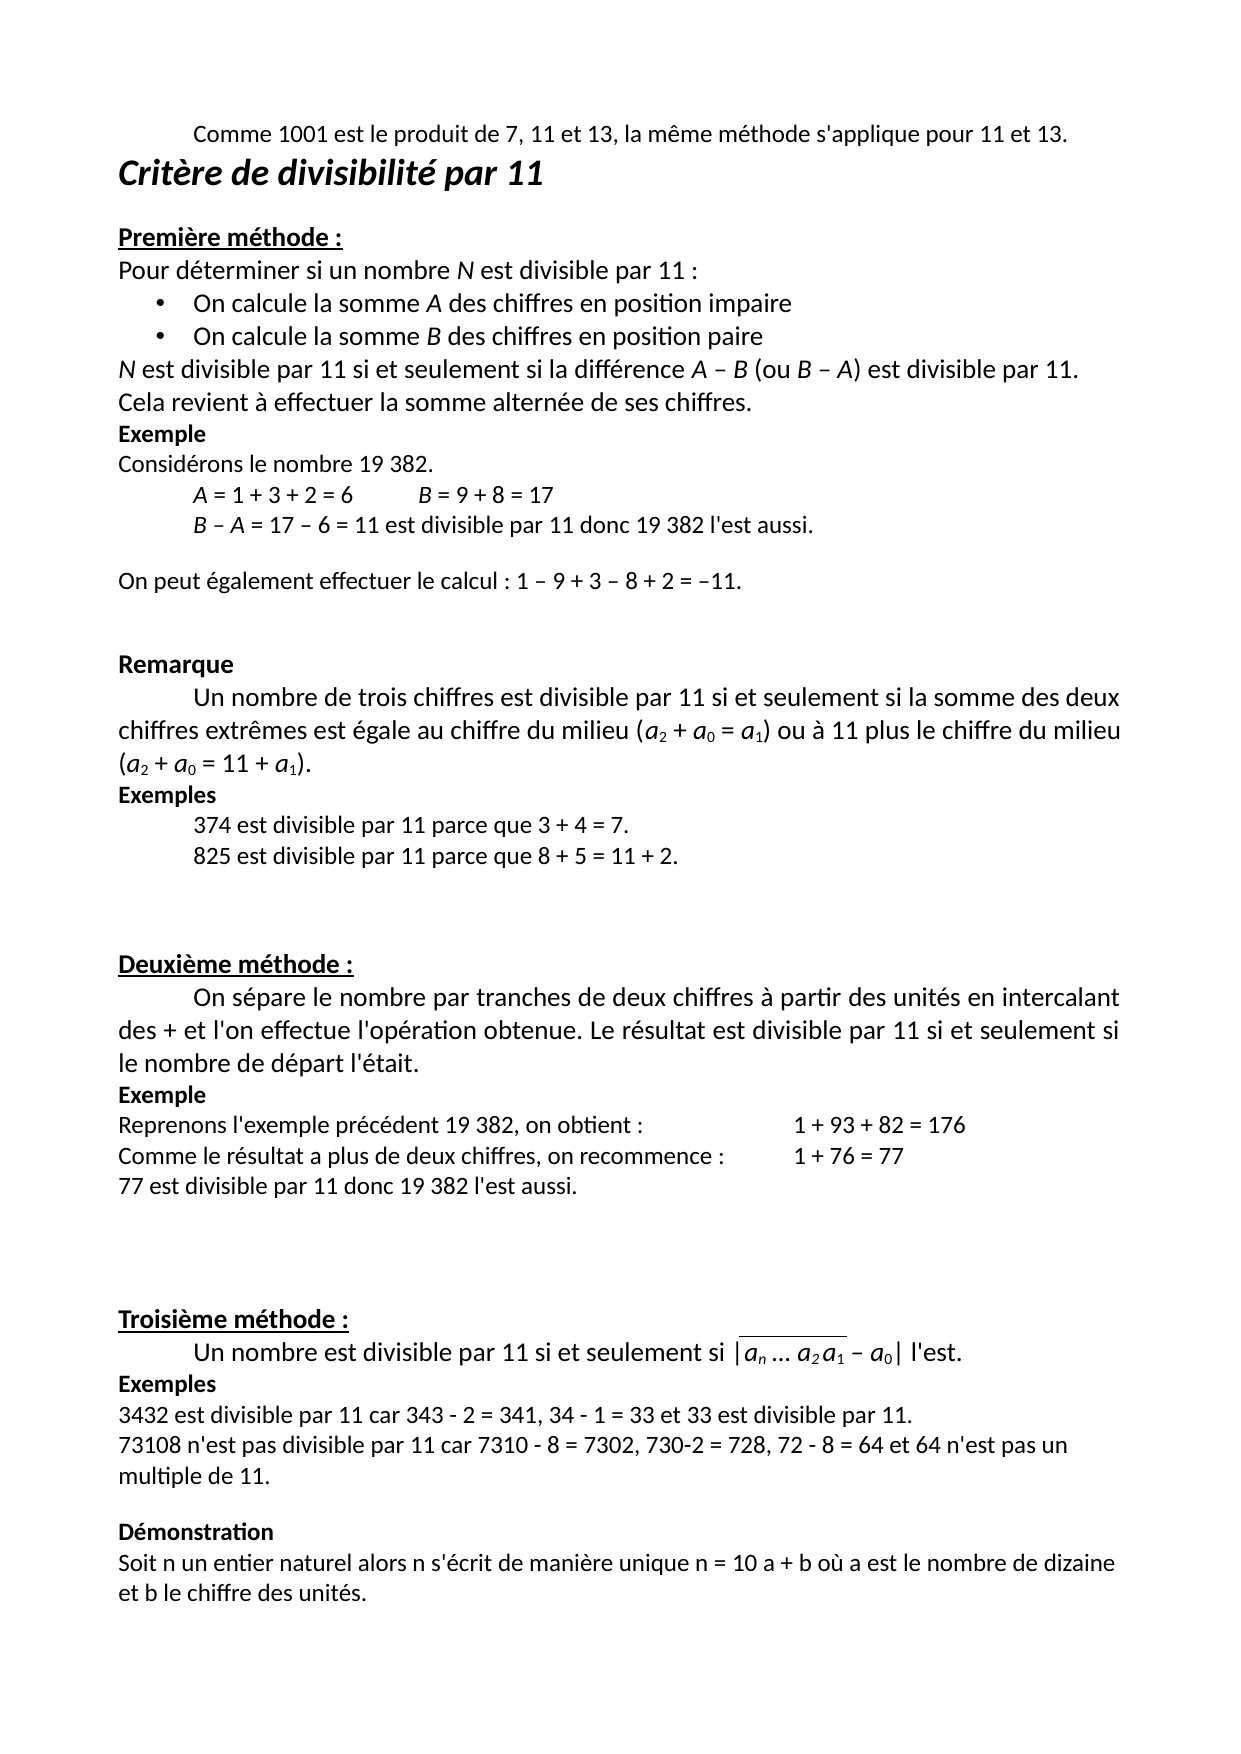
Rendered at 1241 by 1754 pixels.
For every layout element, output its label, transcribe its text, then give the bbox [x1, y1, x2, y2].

text B – A = 17 – 6 = 11 est divisible par 11 donc 19 382 l'est aussi. [118, 509, 1122, 540]
list On calcule la somme A des chiffres en position impaire [156, 286, 1122, 319]
text Troisième méthode : [118, 1303, 1122, 1336]
text 374 est divisible par 11 parce que 3 + 4 = 7. [118, 809, 1122, 840]
text Exemple [118, 418, 1122, 448]
text Soit n un entier naturel alors n s'écrit de manière unique n = 10 a + b où a est le nombre de dizaine et b le chiffre des unités. [118, 1547, 1122, 1608]
text Comme 1001 est le produit de 7, 11 et 13, la même méthode s'applique pour 11 et 13. [118, 118, 1122, 149]
text Pour déterminer si un nombre N est divisible par 11 : [118, 253, 1122, 286]
text Critère de divisibilité par 11 [118, 149, 1122, 194]
text 77 est divisible par 11 donc 19 382 l'est aussi. [118, 1170, 1122, 1201]
list On calcule la somme B des chiffres en position paire [156, 319, 1122, 352]
text Remarque [118, 647, 1122, 680]
text Deuxième méthode : [118, 947, 1122, 980]
text 825 est divisible par 11 parce que 8 + 5 = 11 + 2. [118, 840, 1122, 871]
text On peut également effectuer le calcul : 1 – 9 + 3 – 8 + 2 = –11. [118, 566, 1122, 596]
text Exemple [118, 1079, 1122, 1109]
text 3432 est divisible par 11 car 343 - 2 = 341, 34 - 1 = 33 et 33 est divisible par 11. [118, 1399, 1122, 1430]
text Démonstration [118, 1516, 1122, 1547]
text Première méthode : [118, 220, 1122, 253]
text Reprenons l'exemple précédent 19 382, on obtient : 1 + 93 + 82 = 176 [118, 1109, 1122, 1140]
text Un nombre est divisible par 11 si et seulement si |an … a2 a1 – a0| l'est. [118, 1336, 1122, 1369]
text Comme le résultat a plus de deux chiffres, on recommence : 1 + 76 = 77 [118, 1140, 1122, 1170]
text A = 1 + 3 + 2 = 6 B = 9 + 8 = 17 [118, 479, 1122, 509]
text N est divisible par 11 si et seulement si la différence A – B (ou B – A) est divisible par 11. [118, 352, 1122, 385]
text Cela revient à effectuer la somme alternée de ses chiffres. [118, 385, 1122, 418]
text Exemples [118, 779, 1122, 809]
text On sépare le nombre par tranches de deux chiffres à partir des unités en intercalant des + et l'on effectue l'opération obtenue. Le résultat est divisible par 11 si et seulement si le nombre de départ l'était. [118, 980, 1122, 1079]
text Exemples [118, 1369, 1122, 1399]
text Un nombre de trois chiffres est divisible par 11 si et seulement si la somme des deux chiffres extrêmes est égale au chiffre du milieu (a2 + a0 = a1) ou à 11 plus le chiffre du milieu (a2 + a0 = 11 + a1). [118, 680, 1122, 779]
text 73108 n'est pas divisible par 11 car 7310 - 8 = 7302, 730-2 = 728, 72 - 8 = 64 et 64 n'est pas un multiple de 11. [118, 1430, 1122, 1491]
text Considérons le nombre 19 382. [118, 448, 1122, 479]
